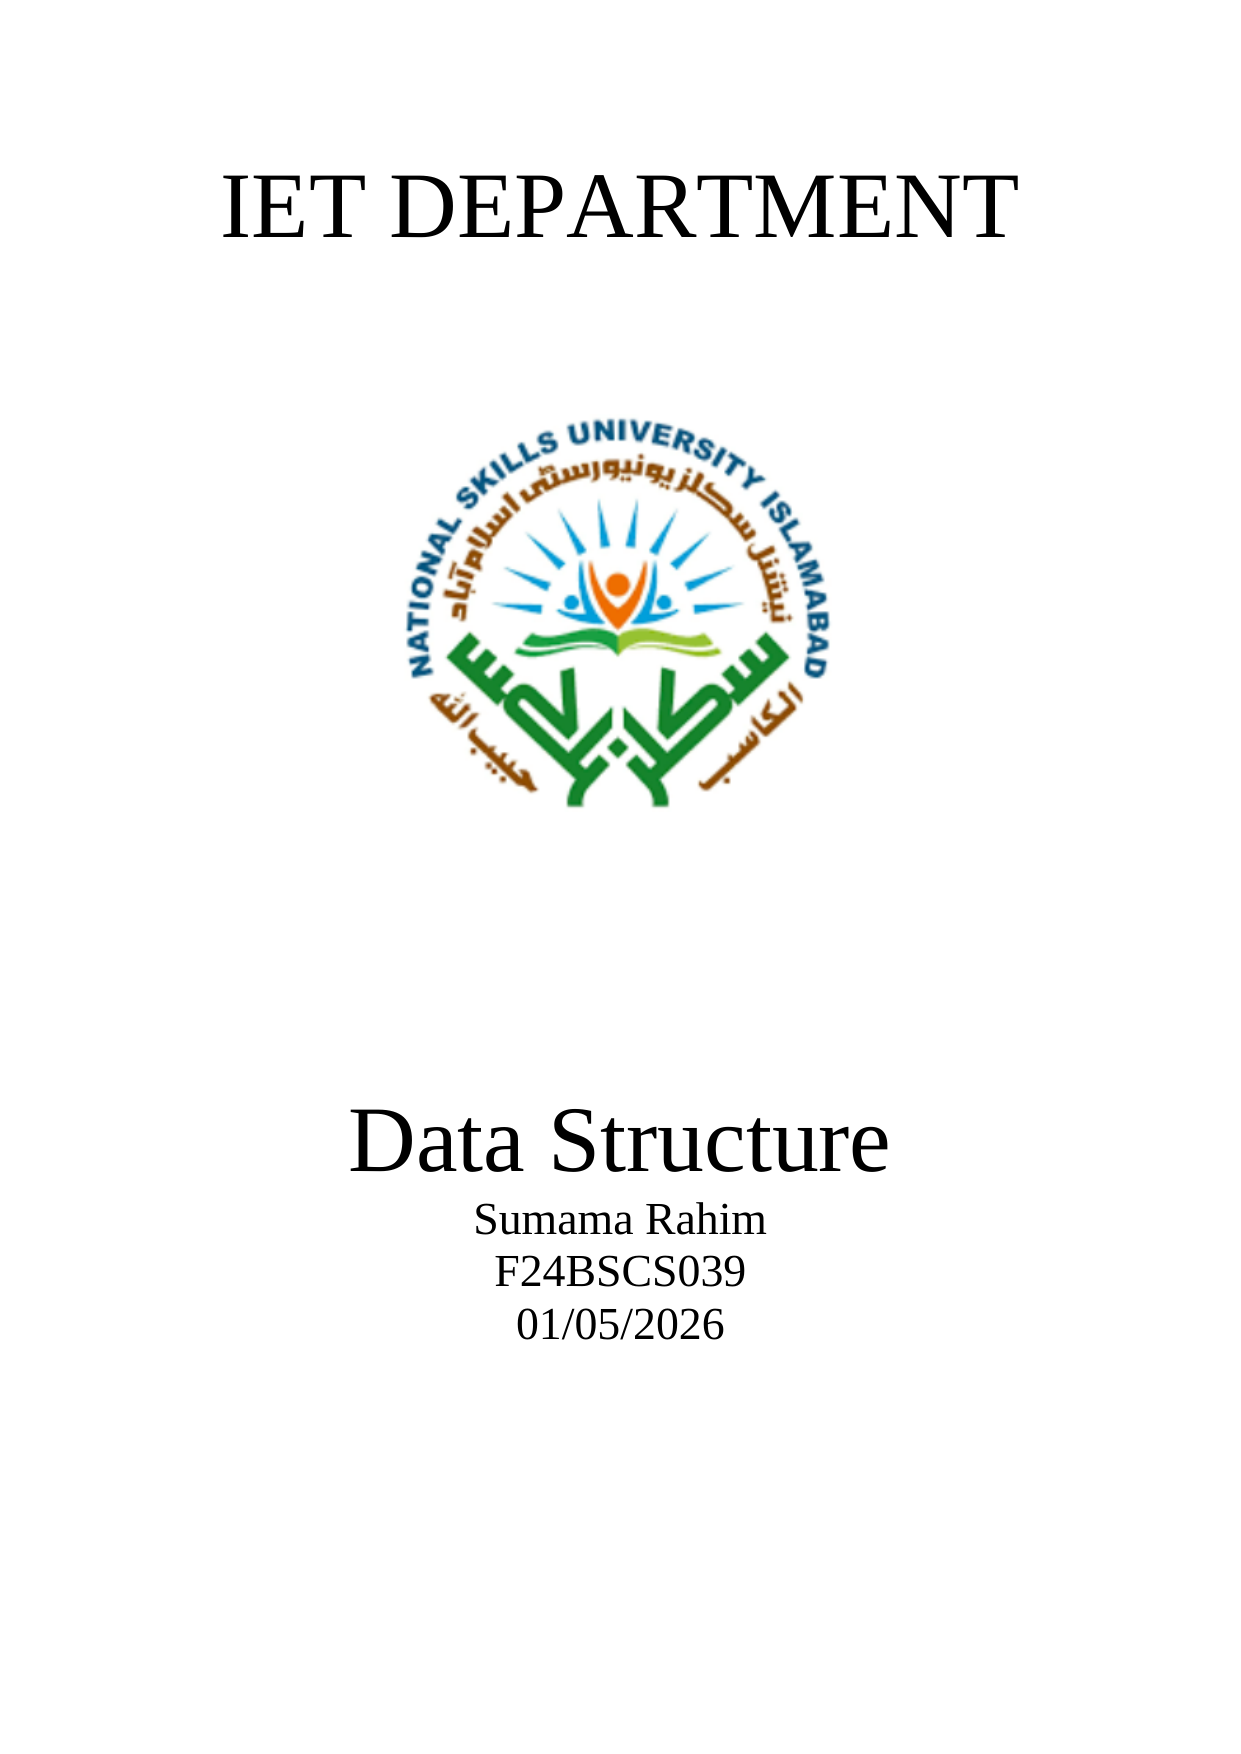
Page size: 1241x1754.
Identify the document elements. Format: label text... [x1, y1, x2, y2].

text 01/05/2026 [150, 1297, 1090, 1349]
text Sumama Rahim [150, 1191, 1090, 1244]
picture [366, 363, 874, 873]
text Data Structure [150, 1083, 1090, 1191]
text F24BSCS039 [150, 1244, 1090, 1297]
text IET DEPARTMENT [150, 150, 1090, 258]
